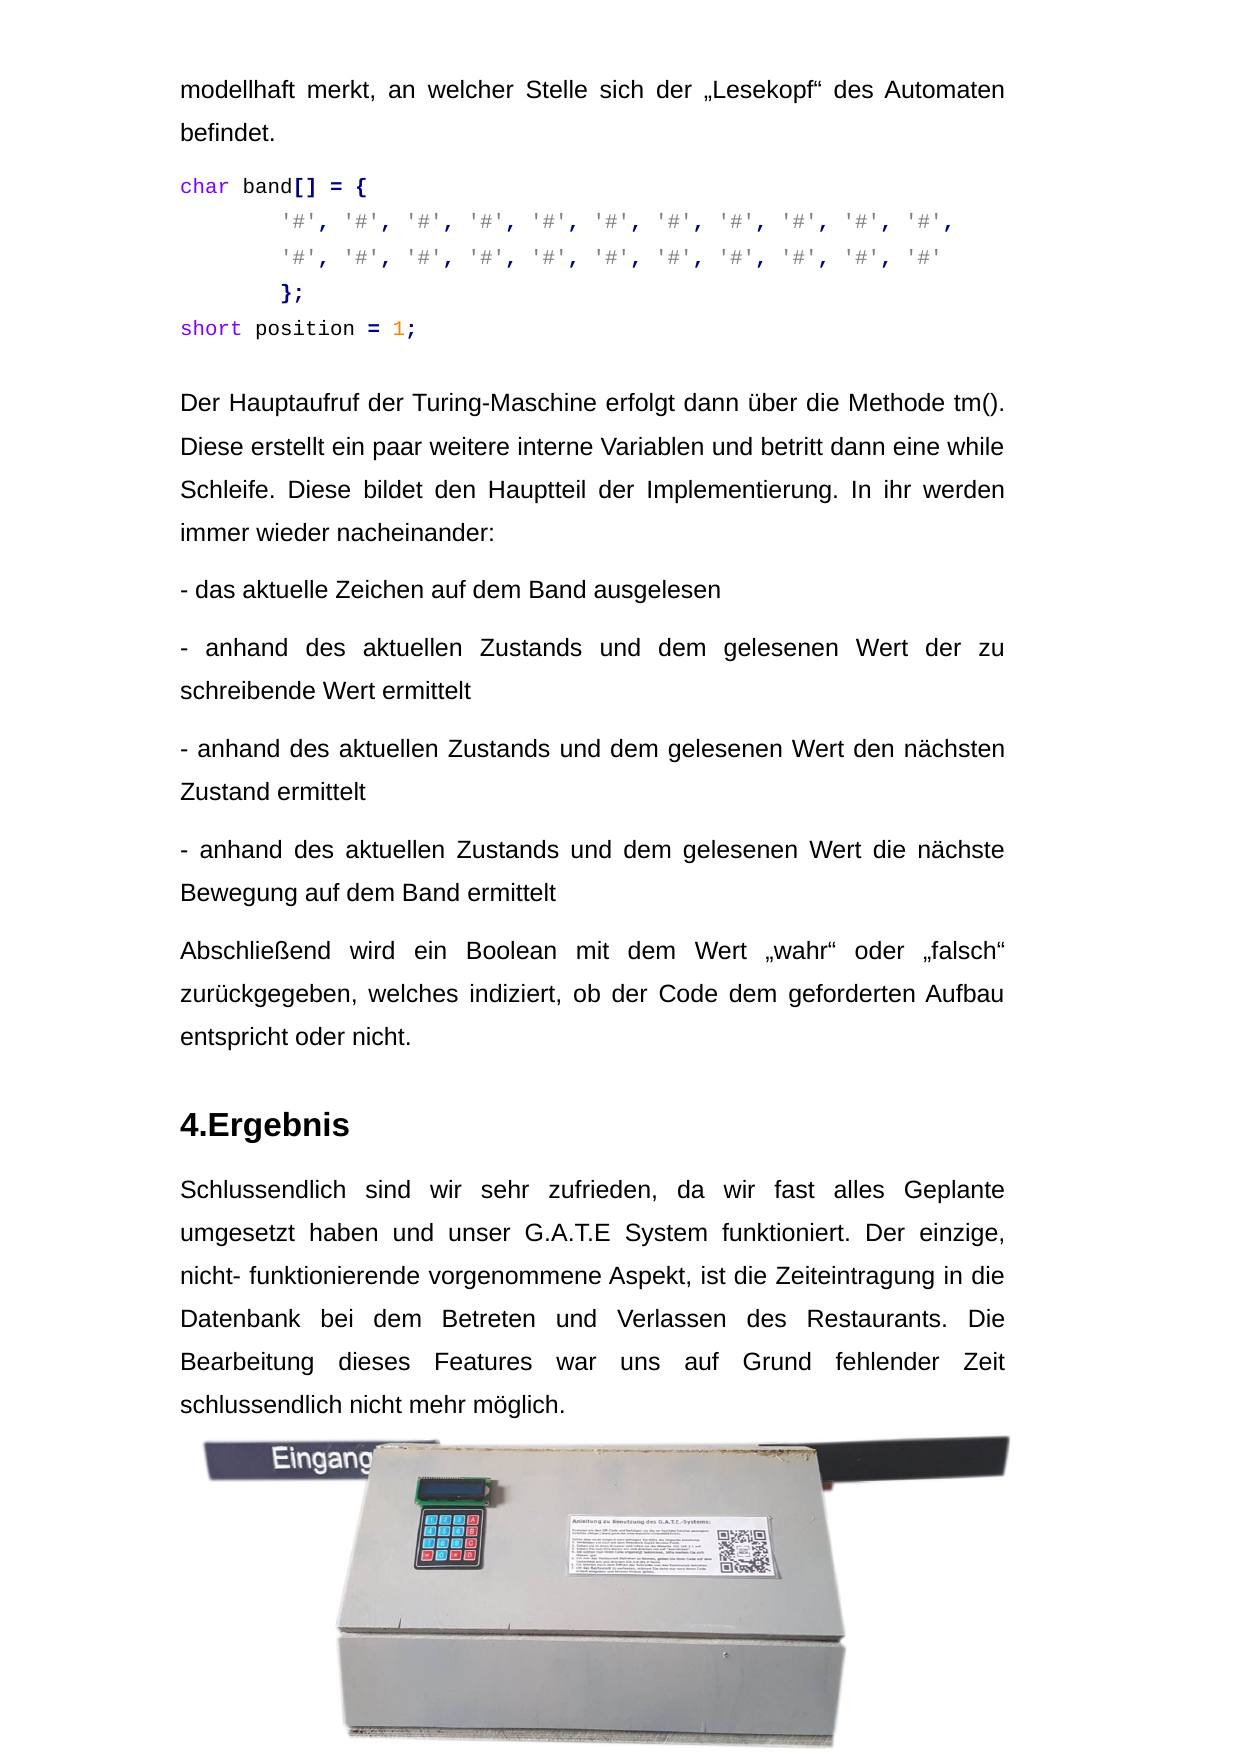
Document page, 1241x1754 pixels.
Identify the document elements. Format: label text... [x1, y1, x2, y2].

text - anhand des aktuellen Zustands und dem gelesenen Wert der zu schreibende Wert ermittelt [180, 633, 1006, 705]
subtitle 4.Ergebnis [180, 1104, 1006, 1143]
text Der Hauptaufruf der Turing-Maschine erfolgt dann über die Methode tm(). Diese erstellt ein paar weitere interne Variablen und betritt dann eine while Schleife. Diese bildet den Hauptteil der Implementierung. In ihr werden immer wieder nacheinander: [180, 388, 1006, 546]
text Abschließend wird ein Boolean mit dem Wert „wahr“ oder „falsch“ zurückgegeben, welches indiziert, ob der Code dem geforderten Aufbau entspricht oder nicht. [180, 936, 1006, 1051]
text - das aktuelle Zeichen auf dem Band ausgelesen [180, 575, 1006, 604]
text short position = 1; [180, 317, 1006, 341]
text char band[] = { [180, 176, 1006, 199]
text '#', '#', '#', '#', '#', '#', '#', '#', '#', '#', '#' [180, 247, 1006, 270]
text }; [180, 282, 1006, 306]
text modellhaft merkt, an welcher Stelle sich der „Lesekopf“ des Automaten befindet. [180, 75, 1006, 147]
text - anhand des aktuellen Zustands und dem gelesenen Wert den nächsten Zustand ermittelt [180, 734, 1006, 806]
text Schlussendlich sind wir sehr zufrieden, da wir fast alles Geplante umgesetzt haben und unser G.A.T.E System funktioniert. Der einzige, nicht- funktionierende vorgenommene Aspekt, ist die Zeiteintragung in die Datenbank bei dem Betreten und Verlassen des Restaurants. Die Bearbeitung dieses Features war uns auf Grund fehlender Zeit schlussendlich nicht mehr möglich. [180, 1175, 1006, 1419]
text '#', '#', '#', '#', '#', '#', '#', '#', '#', '#', '#', [180, 211, 1006, 235]
text - anhand des aktuellen Zustands und dem gelesenen Wert die nächste Bewegung auf dem Band ermittelt [180, 835, 1006, 907]
